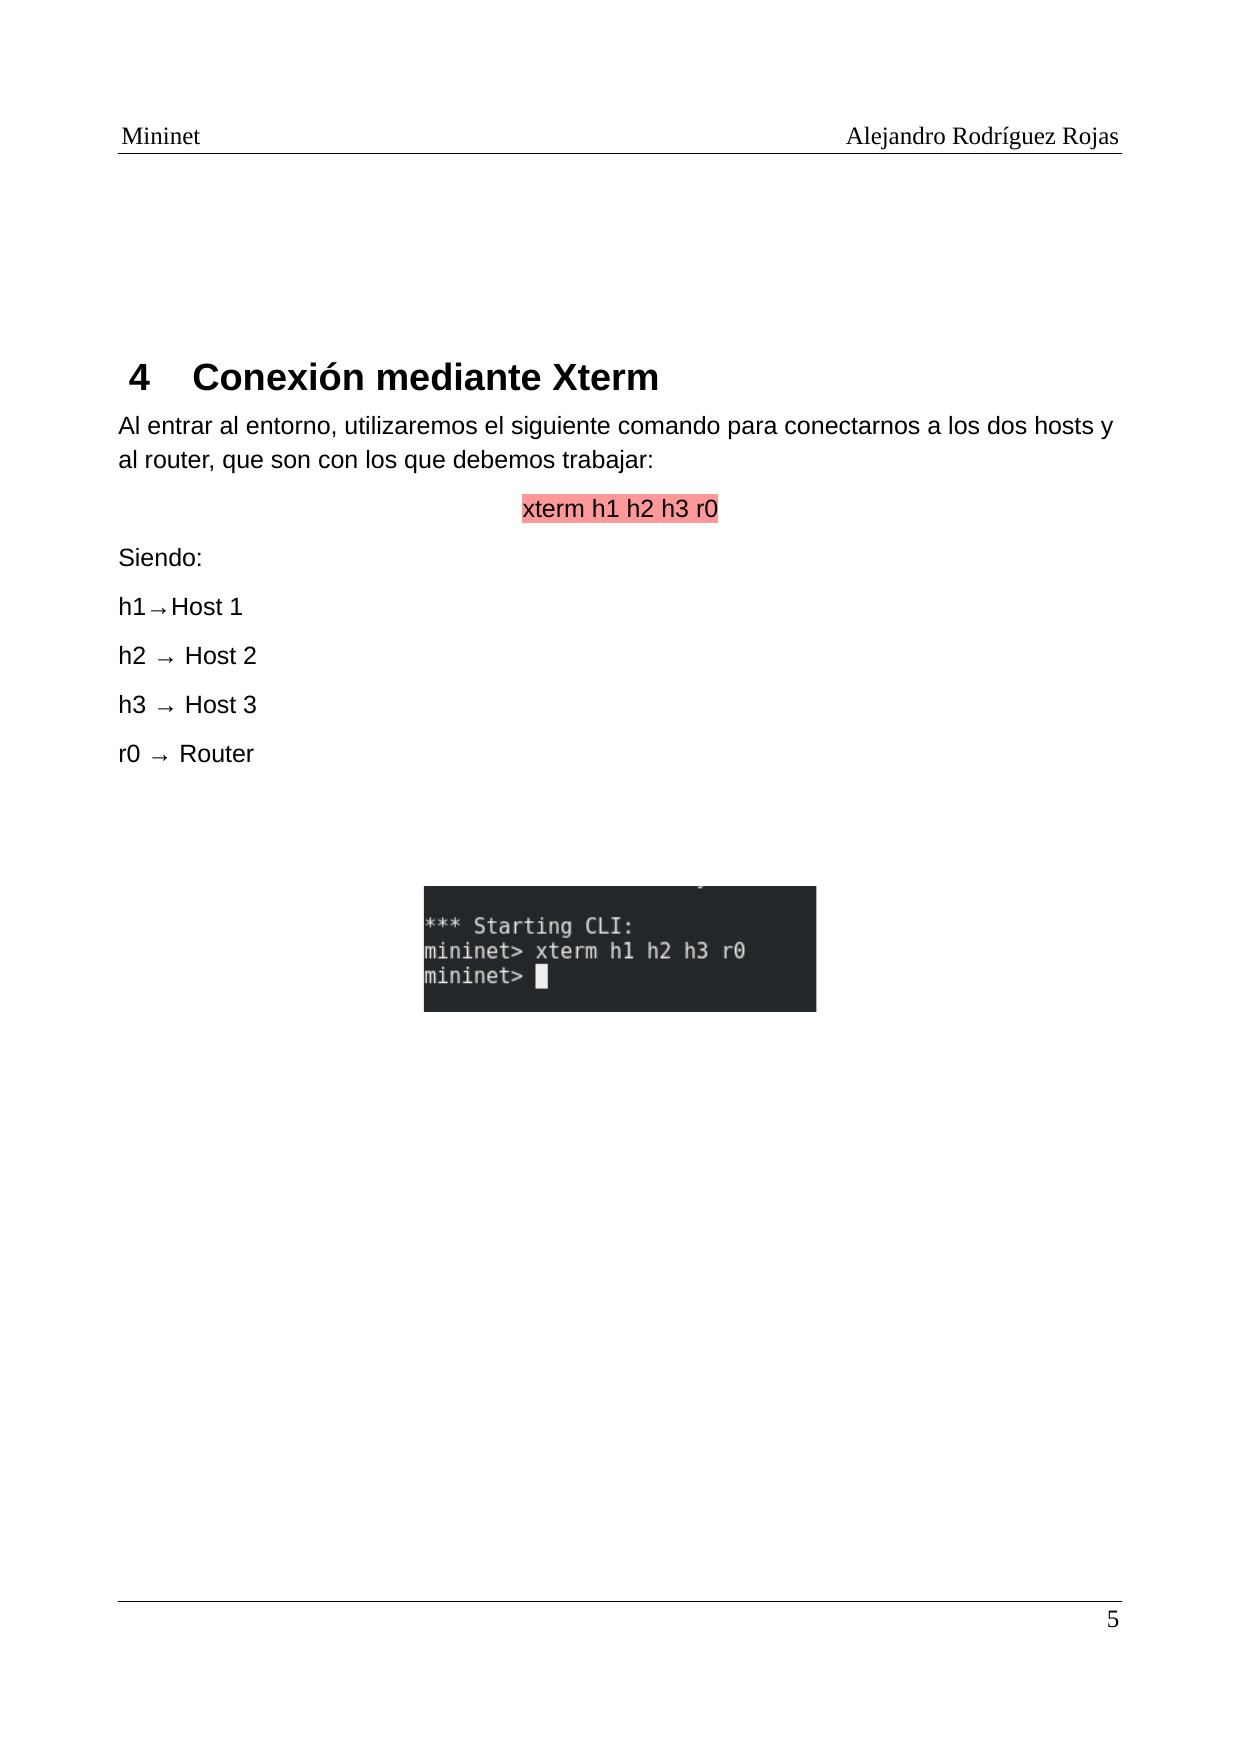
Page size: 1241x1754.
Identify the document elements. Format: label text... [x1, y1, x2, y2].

text r0 → Router [118, 739, 1122, 768]
text h2 → Host 2 [118, 641, 1122, 670]
text Al entrar al entorno, utilizaremos el siguiente comando para conectarnos a los dos hosts y al router, que son con los que debemos trabajar: [118, 411, 1122, 474]
subtitle Conexión mediante Xterm [118, 354, 1122, 398]
text h1→Host 1 [118, 592, 1122, 621]
text Siendo: [118, 543, 1122, 572]
text xterm h1 h2 h3 r0 [118, 494, 1122, 523]
text h3 → Host 3 [118, 690, 1122, 719]
